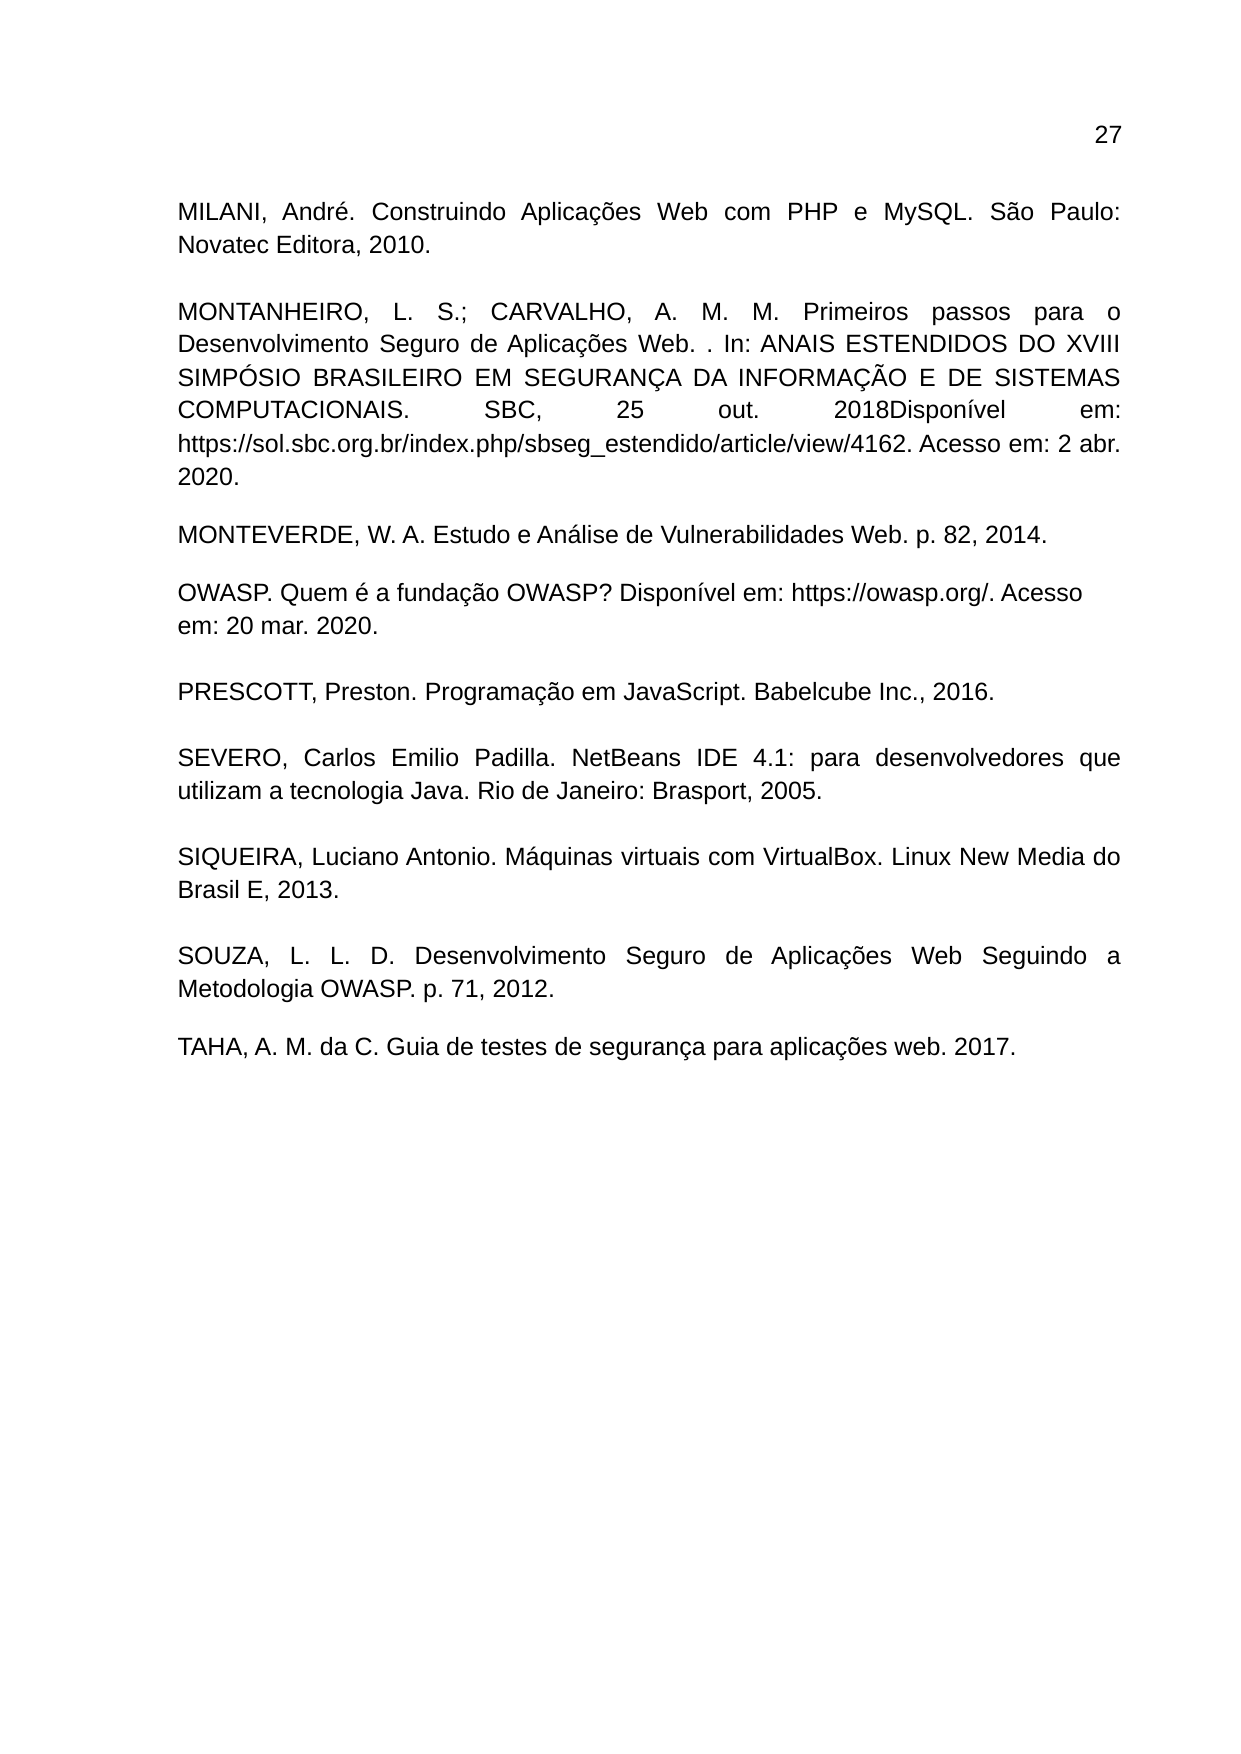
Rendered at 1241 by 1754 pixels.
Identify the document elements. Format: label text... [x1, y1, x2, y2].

text TAHA, A. M. da C. Guia de testes de segurança para aplicações web. 2017. [177, 1032, 1122, 1061]
text SIQUEIRA, Luciano Antonio. Máquinas virtuais com VirtualBox. Linux New Media do Brasil E, 2013. [177, 842, 1122, 903]
text em: 20 mar. 2020. [177, 611, 1122, 639]
text SOUZA, L. L. D. Desenvolvimento Seguro de Aplicações Web Seguindo a Metodologia OWASP. p. 71, 2012. [177, 941, 1122, 1003]
text PRESCOTT, Preston. Programação em JavaScript. Babelcube Inc., 2016. [177, 677, 1122, 705]
text MONTEVERDE, W. A. Estudo e Análise de Vulnerabilidades Web. p. 82, 2014. [177, 519, 1122, 548]
text MILANI, André. Construindo Aplicações Web com PHP e MySQL. São Paulo: Novatec Editora, 2010. [177, 197, 1122, 259]
text OWASP. Quem é a fundação OWASP? Disponível em: https://owasp.org/. Acesso [177, 578, 1122, 606]
text SEVERO, Carlos Emilio Padilla. NetBeans IDE 4.1: para desenvolvedores que utilizam a tecnologia Java. Rio de Janeiro: Brasport, 2005. [177, 743, 1122, 804]
text MONTANHEIRO, L. S.; CARVALHO, A. M. M. Primeiros passos para o Desenvolvimento Seguro de Aplicações Web. . In: ANAIS ESTENDIDOS DO XVIII SIMPÓSIO BRASILEIRO EM SEGURANÇA DA INFORMAÇÃO E DE SISTEMAS COMPUTACIONAIS. SBC, 25 out. 2018Disponível em: https://sol.sbc.org.br/index.php/sbseg_estendido/article/view/4162. Acesso em: 2 abr. 2020. [177, 296, 1122, 490]
